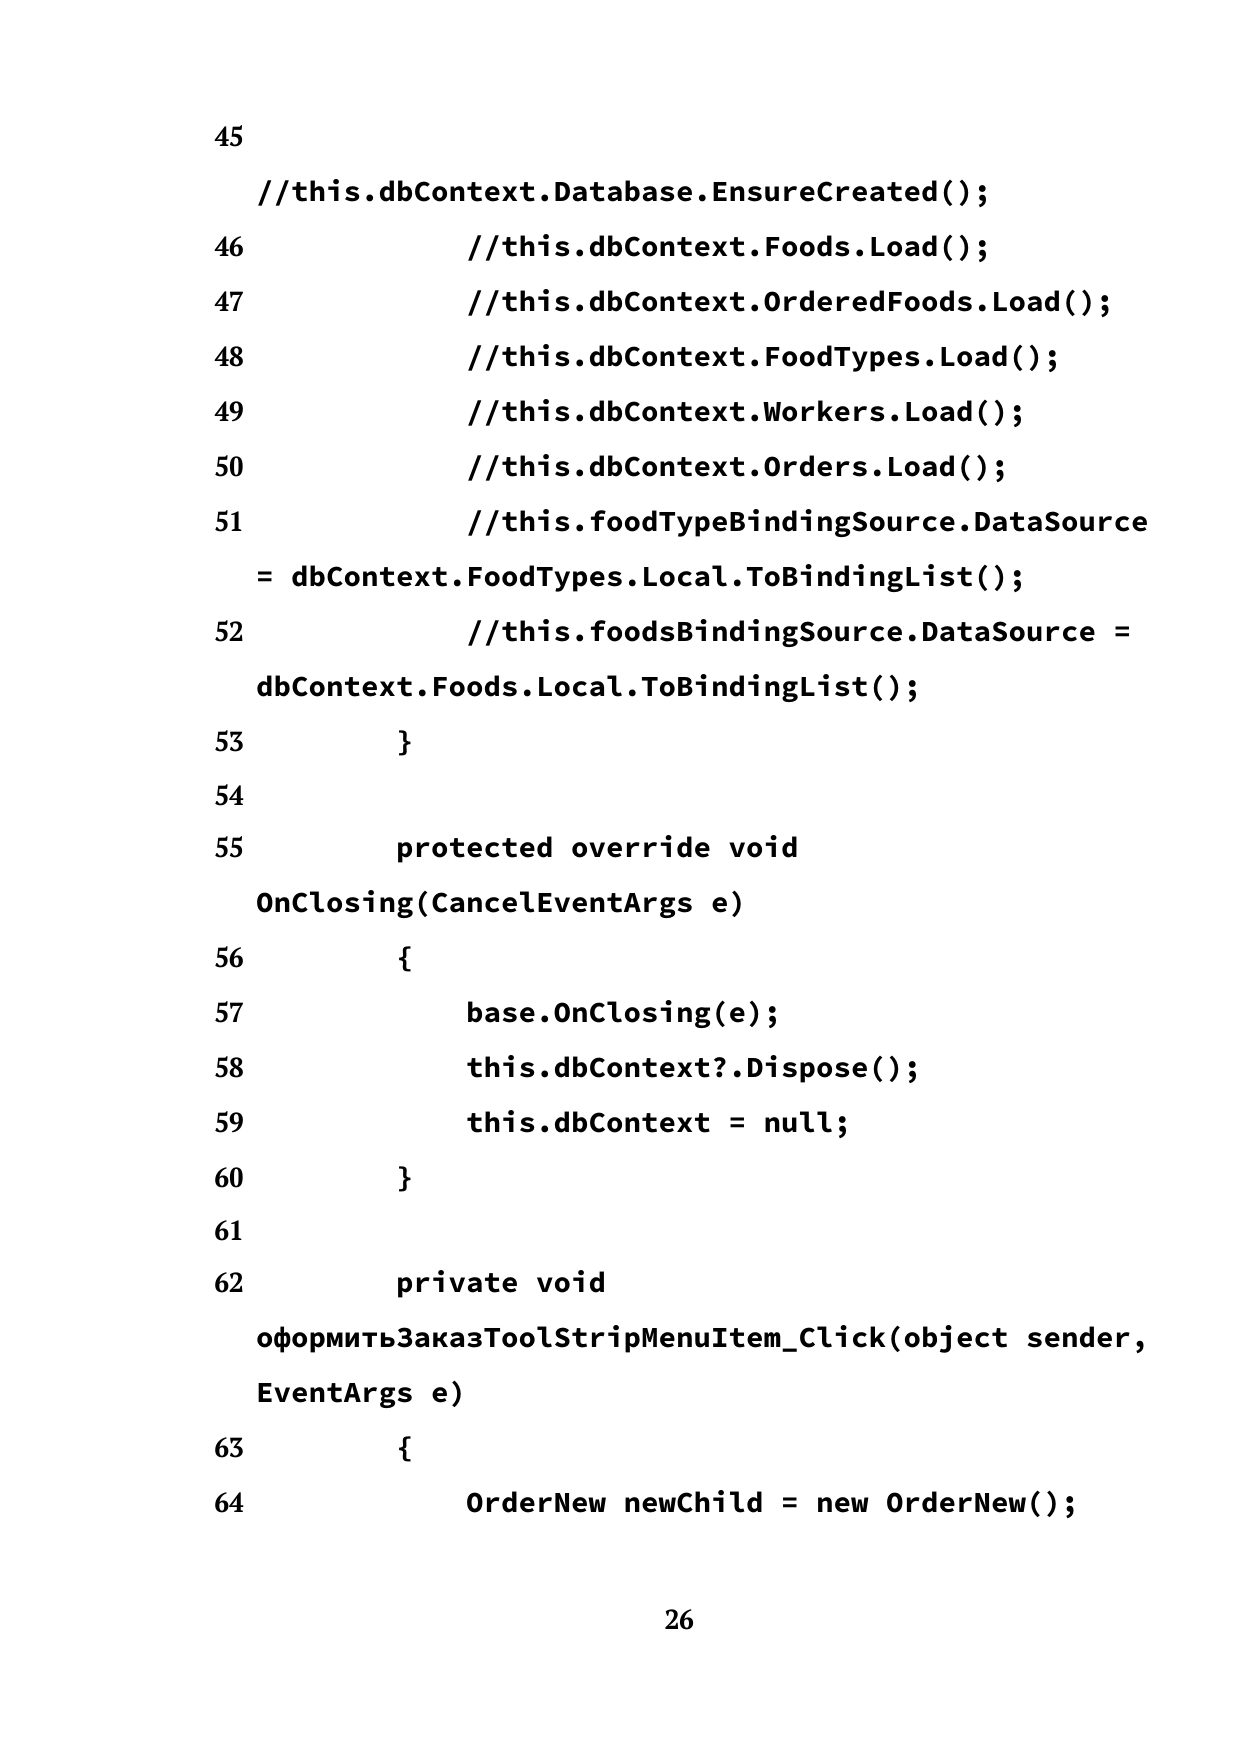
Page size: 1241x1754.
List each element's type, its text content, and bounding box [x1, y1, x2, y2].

list { [214, 938, 1181, 975]
list //this.dbContext.Orders.Load(); [214, 448, 1181, 485]
list //this.dbContext.Database.EnsureCreated(); [214, 118, 1181, 210]
list //this.dbContext.Workers.Load(); [214, 393, 1181, 430]
list protected override void OnClosing(CancelEventArgs e) [214, 828, 1181, 920]
list //this.foodsBindingSource.DataSource = dbContext.Foods.Local.ToBindingList(); [214, 613, 1181, 705]
list } [214, 723, 1181, 760]
list //this.dbContext.OrderedFoods.Load(); [214, 283, 1181, 320]
list OrderNew newChild = new OrderNew(); [214, 1484, 1181, 1520]
list private void оформитьЗаказToolStripMenuItem_Click(object sender, EventArgs e) [214, 1264, 1181, 1410]
list this.dbContext = null; [214, 1103, 1181, 1140]
list this.dbContext?.Dispose(); [214, 1048, 1181, 1085]
list //this.dbContext.FoodTypes.Load(); [214, 338, 1181, 375]
list { [214, 1429, 1181, 1465]
list //this.foodTypeBindingSource.DataSource = dbContext.FoodTypes.Local.ToBindingList(); [214, 503, 1181, 595]
list } [214, 1158, 1181, 1195]
list //this.dbContext.Foods.Load(); [214, 228, 1181, 265]
list base.OnClosing(e); [214, 993, 1181, 1030]
